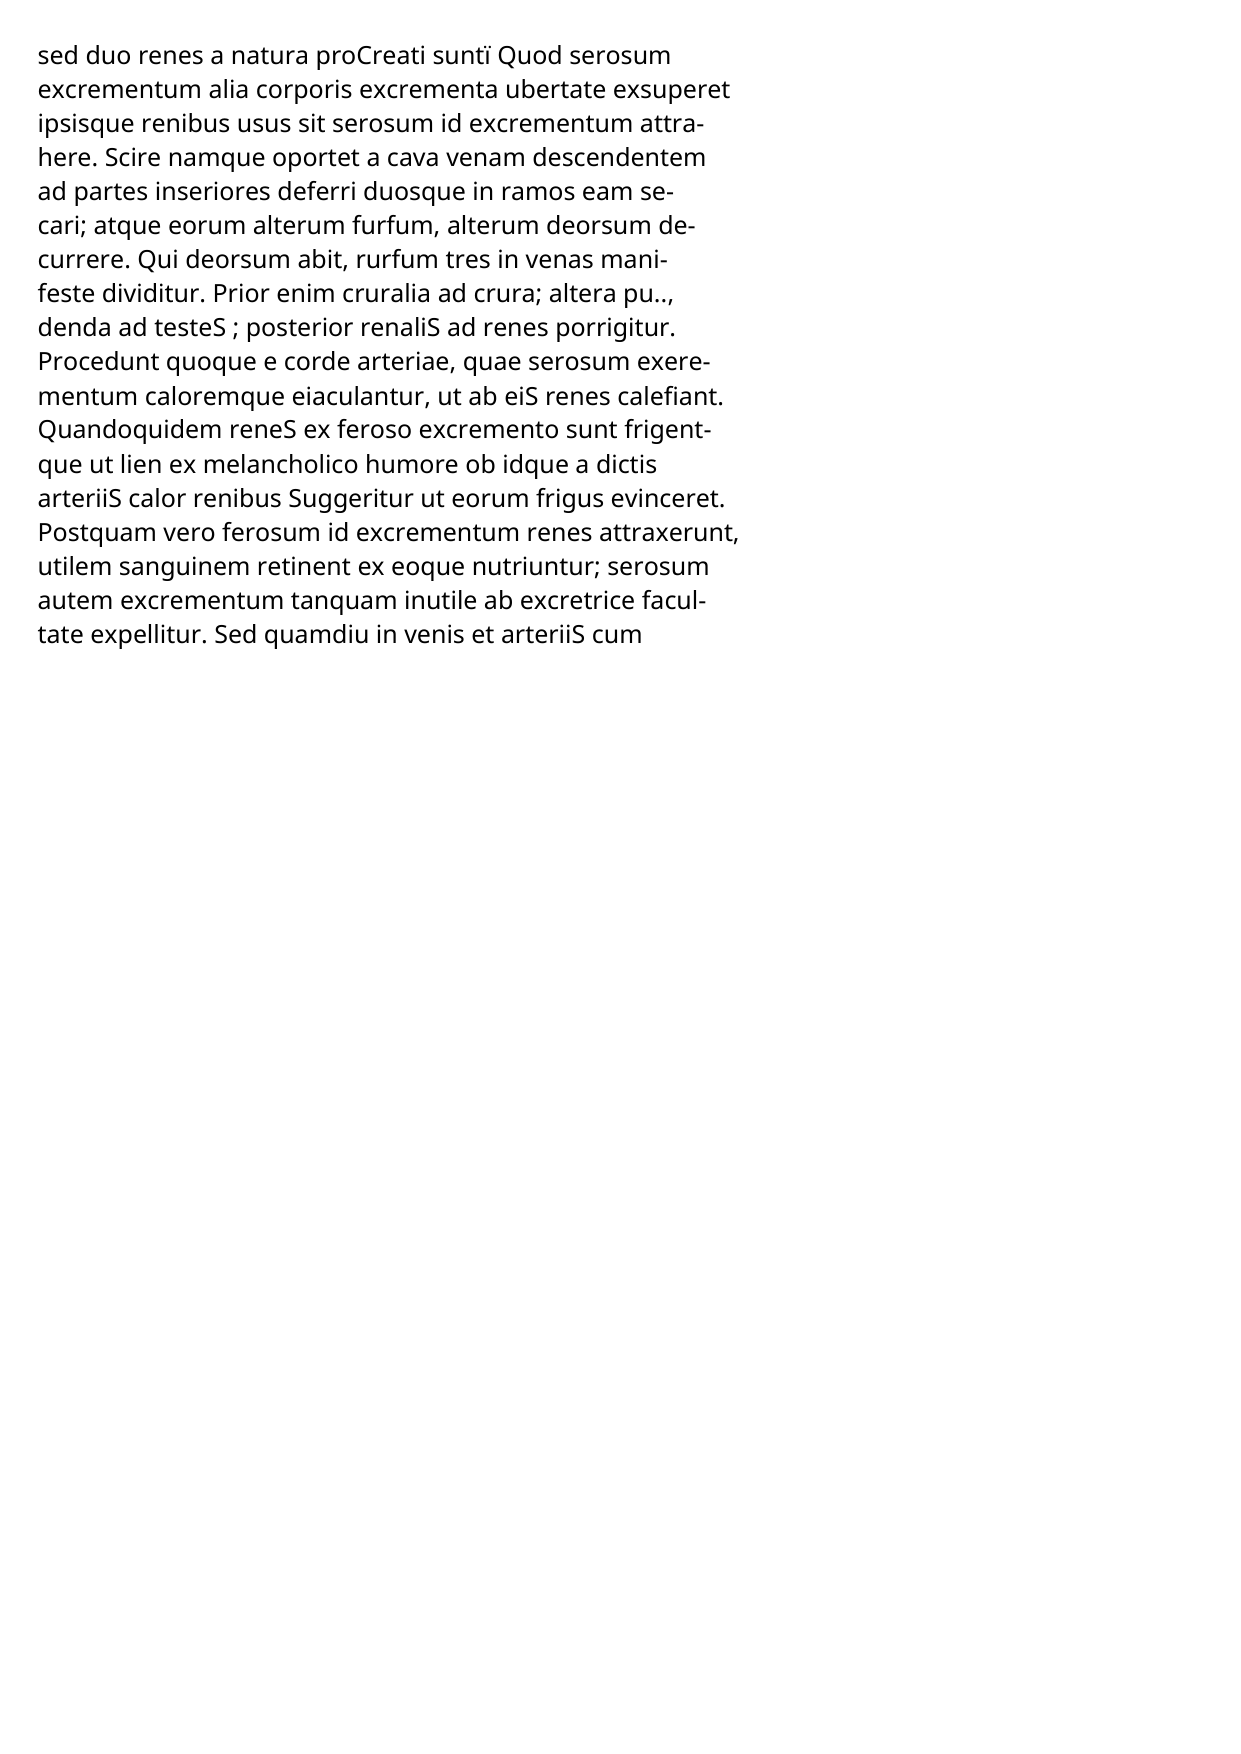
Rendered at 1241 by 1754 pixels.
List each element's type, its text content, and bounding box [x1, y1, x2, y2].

text sed duo renes a natura proCreati suntï Quod serosum excrementum alia corporis excrementa ubertate exsuperet ipsisque renibus usus sit serosum id excrementum attra- here. Scire namque oportet a cava venam descendentem ad partes inseriores deferri duosque in ramos eam se- cari; atque eorum alterum furfum, alterum deorsum de- currere. Qui deorsum abit, rurfum tres in venas mani- feste dividitur. Prior enim cruralia ad crura; altera pu.., denda ad testeS ; posterior renaliS ad renes porrigitur. Procedunt quoque e corde arteriae, quae serosum exere- mentum caloremque eiaculantur, ut ab eiS renes calefiant. Quandoquidem reneS ex feroso excremento sunt frigent- que ut lien ex melancholico humore ob idque a dictis arteriiS calor renibus Suggeritur ut eorum frigus evinceret. Postquam vero ferosum id excrementum renes attraxerunt, utilem sanguinem retinent ex eoque nutriuntur; serosum autem excrementum tanquam inutile ab excretrice facul- tate expellitur. Sed quamdiu in venis et arteriiS cum [37, 37, 1203, 651]
